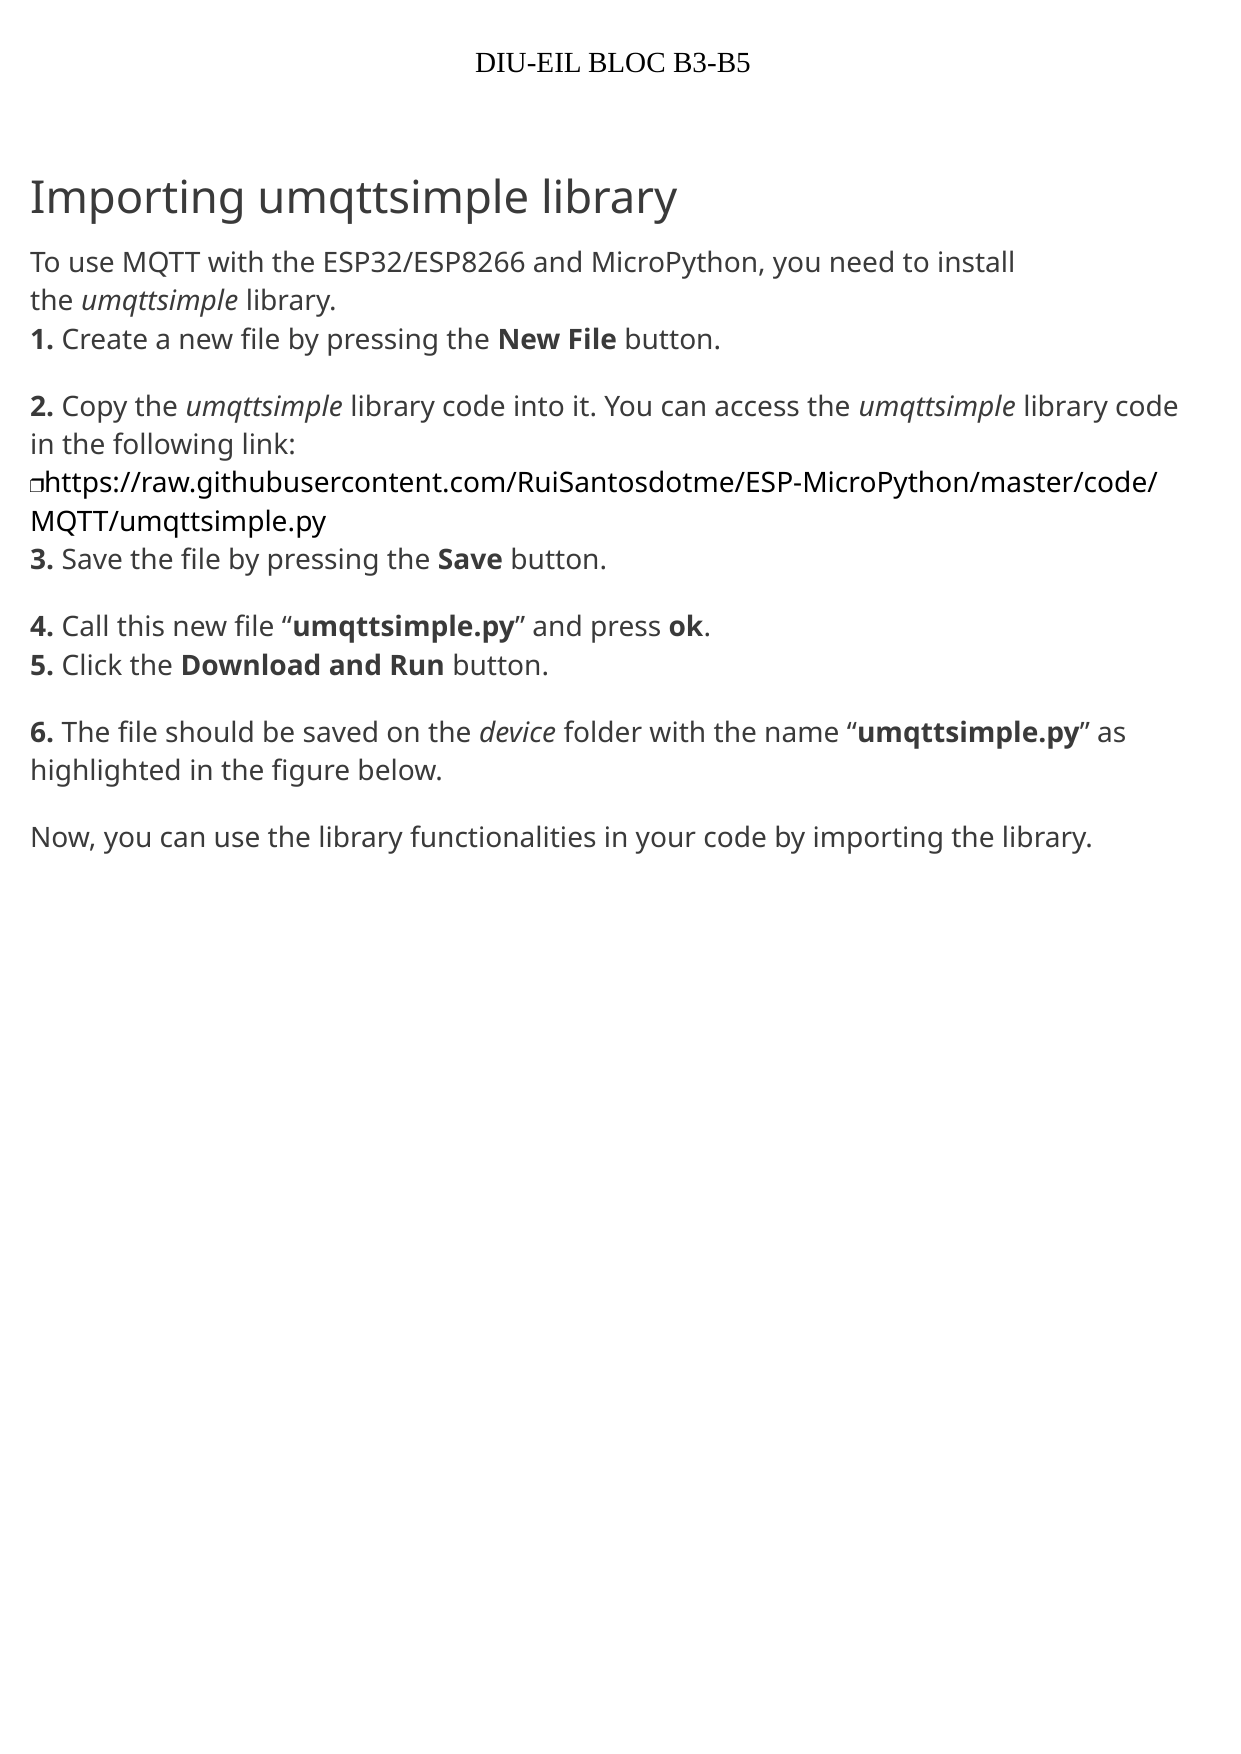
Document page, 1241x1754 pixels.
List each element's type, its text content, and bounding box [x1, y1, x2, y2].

text 3. Save the file by pressing the Save button. [30, 539, 1196, 578]
text 2. Copy the umqttsimple library code into it. You can access the umqttsimple library code in the following link: [30, 386, 1196, 463]
subtitle Importing umqttsimple library [30, 165, 1196, 227]
list https://raw.githubusercontent.com/RuiSantosdotme/ESP-MicroPython/master/code/MQTT/umqttsimple.py [30, 463, 1196, 539]
text 6. The file should be saved on the device folder with the name “umqttsimple.py” as highlighted in the figure below. [30, 712, 1196, 789]
text 5. Click the Download and Run button. [30, 645, 1196, 683]
text 4. Call this new file “umqttsimple.py” and press ok. [30, 607, 1196, 645]
text 1. Create a new file by pressing the New File button. [30, 319, 1196, 357]
text Now, you can use the library functionalities in your code by importing the library. [30, 817, 1196, 856]
text To use MQTT with the ESP32/ESP8266 and MicroPython, you need to install the umqttsimple library. [30, 242, 1196, 319]
